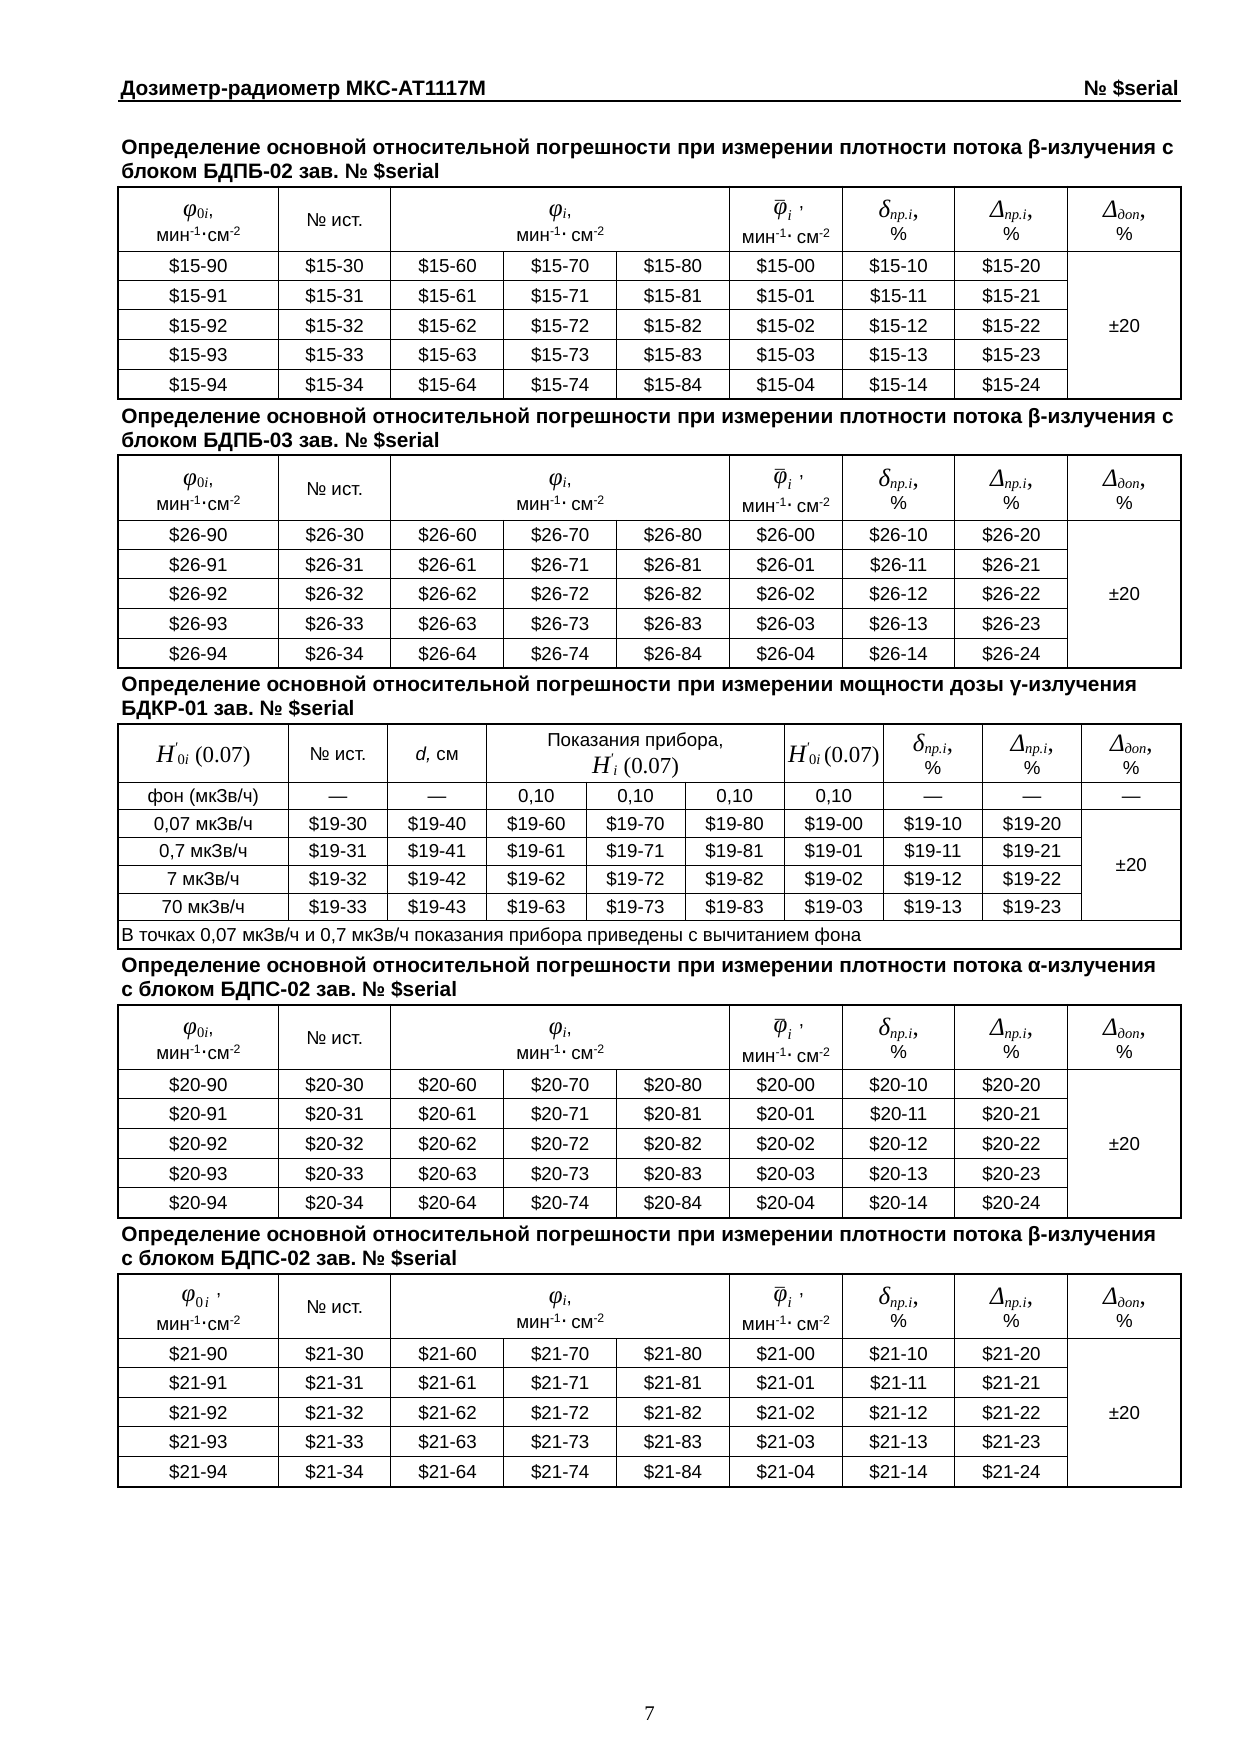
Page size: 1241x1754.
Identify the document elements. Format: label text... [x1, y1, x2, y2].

table_cell $15-83 [617, 340, 729, 369]
table_cell $20-70 [504, 1070, 616, 1098]
table_cell $21-20 [955, 1339, 1067, 1367]
table_cell $19-40 [388, 810, 486, 837]
table_cell $20-03 [730, 1159, 842, 1187]
table_cell $21-21 [955, 1368, 1067, 1397]
table_cell $19-33 [289, 894, 387, 920]
table_cell 0,07 мкЗв/ч [119, 810, 288, 837]
table_cell 70 мкЗв/ч [119, 894, 288, 920]
table_cell $26-21 [955, 550, 1067, 578]
table_cell φ0i, мин-1⋅см-2 [119, 188, 278, 251]
table_cell $21-04 [730, 1457, 842, 1486]
table_cell $26-33 [279, 609, 390, 637]
table_cell $26-93 [119, 609, 278, 637]
table_cell Δдоп, % [1068, 188, 1180, 251]
table_cell $21-82 [617, 1398, 729, 1426]
table_cell $21-31 [279, 1368, 390, 1397]
table_cell $21-60 [391, 1339, 503, 1367]
table_cell $19-32 [289, 866, 387, 892]
table_cell φi, мин-1⋅ см-2 [391, 188, 729, 251]
table_cell $20-81 [617, 1099, 729, 1128]
table_cell $15-73 [504, 340, 616, 369]
table_cell φ0i, мин-1⋅см-2 [119, 1006, 278, 1069]
table_cell $20-63 [391, 1159, 503, 1187]
table_cell $19-72 [587, 866, 685, 892]
table_cell $15-82 [617, 310, 729, 339]
table_cell № ист. [279, 456, 390, 520]
table_cell $21-70 [504, 1339, 616, 1367]
table_cell $15-71 [504, 281, 616, 309]
table_cell $21-22 [955, 1398, 1067, 1426]
table_cell $21-74 [504, 1457, 616, 1486]
table_cell 7 мкЗв/ч [119, 866, 288, 892]
table_cell $19-01 [785, 838, 883, 865]
table_cell $19-03 [785, 894, 883, 920]
table_cell $20-91 [119, 1099, 278, 1128]
table_cell $20-74 [504, 1188, 616, 1217]
table_cell $19-20 [983, 810, 1081, 837]
table_cell — [388, 783, 486, 809]
table_cell $21-30 [279, 1339, 390, 1367]
table_cell $26-01 [730, 550, 842, 578]
table_cell $26-61 [391, 550, 503, 578]
table_cell $21-64 [391, 1457, 503, 1486]
table_cell $15-13 [843, 340, 954, 369]
table_cell Δпр.i, % [983, 725, 1081, 782]
table_cell $20-61 [391, 1099, 503, 1128]
table_cell $20-24 [955, 1188, 1067, 1217]
table_cell $20-31 [279, 1099, 390, 1128]
table_cell , мин-1⋅см-2 [119, 1275, 278, 1338]
table_cell $20-33 [279, 1159, 390, 1187]
table_cell $26-72 [504, 579, 616, 608]
table_cell $21-62 [391, 1398, 503, 1426]
table_header Определение основной относительной погрешности при измерении мощности дозы γ-излучения БДКР-01 зав. № $serial [118, 669, 1181, 723]
table_cell $26-14 [843, 639, 954, 667]
table_cell $19-30 [289, 810, 387, 837]
table_cell $26-04 [730, 639, 842, 667]
table_cell $26-80 [617, 521, 729, 548]
table_cell $21-34 [279, 1457, 390, 1486]
table_cell Δпр.i, % [955, 1006, 1067, 1069]
table_cell $19-80 [686, 810, 784, 837]
table_cell $20-00 [730, 1070, 842, 1098]
table_cell δпр.i, % [884, 725, 982, 782]
table_cell № ист. [279, 1006, 390, 1069]
table_cell $19-42 [388, 866, 486, 892]
table_cell $26-81 [617, 550, 729, 578]
table_cell , мин-1⋅ см-2 [730, 1275, 842, 1338]
table_cell $15-01 [730, 281, 842, 309]
table_cell $20-90 [119, 1070, 278, 1098]
table_cell — [1082, 783, 1180, 809]
table_cell φ0i, мин-1⋅см-2 [119, 456, 278, 520]
table_cell $19-71 [587, 838, 685, 865]
table_cell $21-90 [119, 1339, 278, 1367]
table_cell $20-23 [955, 1159, 1067, 1187]
table_cell $21-03 [730, 1427, 842, 1456]
table_cell $19-23 [983, 894, 1081, 920]
table_cell $21-00 [730, 1339, 842, 1367]
table_cell $21-84 [617, 1457, 729, 1486]
table_cell $26-23 [955, 609, 1067, 637]
table_cell $26-84 [617, 639, 729, 667]
table_cell $26-64 [391, 639, 503, 667]
table_cell $26-90 [119, 521, 278, 548]
table_cell $20-14 [843, 1188, 954, 1217]
table_cell 0,7 мкЗв/ч [119, 838, 288, 865]
table_cell $26-94 [119, 639, 278, 667]
table_cell φi, мин-1⋅ см-2 [391, 1006, 729, 1069]
table_cell $20-94 [119, 1188, 278, 1217]
table_cell $15-02 [730, 310, 842, 339]
table_cell $26-20 [955, 521, 1067, 548]
table_cell $20-71 [504, 1099, 616, 1128]
table_cell № ист. [279, 1275, 390, 1338]
table_cell $21-33 [279, 1427, 390, 1456]
table_cell $20-72 [504, 1129, 616, 1157]
table_cell № ист. [279, 188, 390, 251]
table_cell $15-94 [119, 370, 278, 398]
table_header Определение основной относительной погрешности при измерении плотности потока β-излучения с блоком БДПС-02 зав. № $serial [118, 1219, 1181, 1273]
table_cell $26-32 [279, 579, 390, 608]
table_cell $21-71 [504, 1368, 616, 1397]
table_cell $15-63 [391, 340, 503, 369]
table_cell $15-10 [843, 252, 954, 279]
table_cell $26-63 [391, 609, 503, 637]
table_cell $20-92 [119, 1129, 278, 1157]
table_cell $20-10 [843, 1070, 954, 1098]
table_cell $21-10 [843, 1339, 954, 1367]
table_cell δпр.i, % [843, 1006, 954, 1069]
table_cell ±20 [1068, 1070, 1180, 1217]
table_cell $21-92 [119, 1398, 278, 1426]
table_cell $15-00 [730, 252, 842, 279]
table_cell $19-13 [884, 894, 982, 920]
table_cell $26-60 [391, 521, 503, 548]
table_cell $26-30 [279, 521, 390, 548]
table_cell $15-11 [843, 281, 954, 309]
table_cell $26-70 [504, 521, 616, 548]
table_cell $15-64 [391, 370, 503, 398]
table_cell ±20 [1068, 521, 1180, 667]
table_cell $20-32 [279, 1129, 390, 1157]
table_cell Δдоп, % [1068, 456, 1180, 520]
table_cell Показания прибора, H'i (0.07) [487, 725, 784, 782]
table_cell $26-12 [843, 579, 954, 608]
table_cell φi, мин-1⋅ см-2 [391, 1275, 729, 1338]
table_cell Δдоп, % [1082, 725, 1180, 782]
table_header Определение основной относительной погрешности при измерении плотности потока β-излучения с блоком БДПБ-02 зав. № $serial [118, 132, 1181, 186]
table_header Определение основной относительной погрешности при измерении плотности потока β-излучения с блоком БДПБ-03 зав. № $serial [118, 400, 1181, 454]
table_cell $21-73 [504, 1427, 616, 1456]
table_cell , мин-1⋅ см-2 [730, 456, 842, 520]
table_cell $20-93 [119, 1159, 278, 1187]
table_cell $21-32 [279, 1398, 390, 1426]
table_cell $20-21 [955, 1099, 1067, 1128]
table_cell $19-22 [983, 866, 1081, 892]
table_cell $20-01 [730, 1099, 842, 1128]
table_cell ±20 [1068, 252, 1180, 398]
table_cell $15-70 [504, 252, 616, 279]
table_cell — [983, 783, 1081, 809]
table_cell δпр.i, % [843, 1275, 954, 1338]
table_cell $15-91 [119, 281, 278, 309]
table_cell $20-02 [730, 1129, 842, 1157]
table_cell d, см [388, 725, 486, 782]
table_cell $15-22 [955, 310, 1067, 339]
table_header Определение основной относительной погрешности при измерении плотности потока α-излучения с блоком БДПС-02 зав. № $serial [118, 950, 1181, 1004]
table_cell $21-13 [843, 1427, 954, 1456]
table_cell $26-83 [617, 609, 729, 637]
table_cell $21-61 [391, 1368, 503, 1397]
table_cell $26-10 [843, 521, 954, 548]
table_cell $19-02 [785, 866, 883, 892]
table_cell Δпр.i, % [955, 1275, 1067, 1338]
table_cell $26-34 [279, 639, 390, 667]
table_cell $19-62 [487, 866, 586, 892]
table_cell $15-20 [955, 252, 1067, 279]
table_cell $19-31 [289, 838, 387, 865]
table_cell $19-61 [487, 838, 586, 865]
table_cell В точках 0,07 мкЗв/ч и 0,7 мкЗв/ч показания прибора приведены с вычитанием фона [119, 921, 1180, 948]
table_cell $21-12 [843, 1398, 954, 1426]
table_cell $19-81 [686, 838, 784, 865]
table_cell $26-03 [730, 609, 842, 637]
table_cell Δпр.i, % [955, 188, 1067, 251]
table_cell $19-41 [388, 838, 486, 865]
table_cell H'0i (0.07) [119, 725, 288, 782]
table_cell $20-80 [617, 1070, 729, 1098]
table_cell $26-62 [391, 579, 503, 608]
table_cell $20-11 [843, 1099, 954, 1128]
table_cell $15-34 [279, 370, 390, 398]
table_cell $21-72 [504, 1398, 616, 1426]
table_cell $15-62 [391, 310, 503, 339]
table_cell $21-24 [955, 1457, 1067, 1486]
table_cell $21-11 [843, 1368, 954, 1397]
table_cell $15-92 [119, 310, 278, 339]
table_cell $26-24 [955, 639, 1067, 667]
table_cell $15-32 [279, 310, 390, 339]
table_cell $20-83 [617, 1159, 729, 1187]
table_cell $20-73 [504, 1159, 616, 1187]
table_cell $20-22 [955, 1129, 1067, 1157]
table_cell $15-90 [119, 252, 278, 279]
table_cell $19-12 [884, 866, 982, 892]
table_cell $26-91 [119, 550, 278, 578]
table_cell $15-61 [391, 281, 503, 309]
table_cell $19-73 [587, 894, 685, 920]
table_cell $15-33 [279, 340, 390, 369]
table_cell $15-14 [843, 370, 954, 398]
table_cell δпр.i, % [843, 188, 954, 251]
table_cell $20-34 [279, 1188, 390, 1217]
table_cell Δпр.i, % [955, 456, 1067, 520]
table_cell $19-10 [884, 810, 982, 837]
table_cell Δдоп, % [1068, 1275, 1180, 1338]
table_cell $21-14 [843, 1457, 954, 1486]
table_cell $15-24 [955, 370, 1067, 398]
table_cell $15-81 [617, 281, 729, 309]
table_cell фон (мкЗв/ч) [119, 783, 288, 809]
table_cell $26-22 [955, 579, 1067, 608]
table_cell $26-82 [617, 579, 729, 608]
table_cell $15-31 [279, 281, 390, 309]
table_cell $26-11 [843, 550, 954, 578]
table_cell $15-30 [279, 252, 390, 279]
table_cell , мин-1⋅ см-2 [730, 1006, 842, 1069]
table_cell $26-02 [730, 579, 842, 608]
table_cell 0,10 [487, 783, 586, 809]
table_cell № ист. [289, 725, 387, 782]
table_cell φi, мин-1⋅ см-2 [391, 456, 729, 520]
table_cell $21-83 [617, 1427, 729, 1456]
table_cell $15-74 [504, 370, 616, 398]
table_cell $19-43 [388, 894, 486, 920]
table_cell $15-23 [955, 340, 1067, 369]
table_cell $20-84 [617, 1188, 729, 1217]
table_cell $20-62 [391, 1129, 503, 1157]
table_cell $26-00 [730, 521, 842, 548]
table_cell $15-93 [119, 340, 278, 369]
table_cell $20-64 [391, 1188, 503, 1217]
table_cell $26-31 [279, 550, 390, 578]
table_cell $20-04 [730, 1188, 842, 1217]
table_cell $19-82 [686, 866, 784, 892]
table_cell $20-12 [843, 1129, 954, 1157]
table_cell $26-73 [504, 609, 616, 637]
table_cell ±20 [1068, 1339, 1180, 1486]
table_cell $21-63 [391, 1427, 503, 1456]
table_cell $26-71 [504, 550, 616, 578]
table_cell 0,10 [785, 783, 883, 809]
table_cell $19-11 [884, 838, 982, 865]
table_cell $21-81 [617, 1368, 729, 1397]
table_cell — [289, 783, 387, 809]
table_cell $26-74 [504, 639, 616, 667]
table_cell $21-01 [730, 1368, 842, 1397]
table_cell $19-70 [587, 810, 685, 837]
table_cell $20-20 [955, 1070, 1067, 1098]
table_cell , мин-1⋅ см-2 [730, 188, 842, 251]
table_cell $19-21 [983, 838, 1081, 865]
table_cell $26-13 [843, 609, 954, 637]
table_cell $19-83 [686, 894, 784, 920]
table_cell $21-91 [119, 1368, 278, 1397]
table_cell $20-60 [391, 1070, 503, 1098]
table_cell H'0i (0.07) [785, 725, 883, 782]
table_cell Δдоп, % [1068, 1006, 1180, 1069]
table_cell $15-04 [730, 370, 842, 398]
table_cell $15-80 [617, 252, 729, 279]
table_cell ±20 [1082, 810, 1180, 920]
table_cell $21-23 [955, 1427, 1067, 1456]
table_cell $20-30 [279, 1070, 390, 1098]
table_cell $21-93 [119, 1427, 278, 1456]
table_cell $15-03 [730, 340, 842, 369]
table_cell $21-94 [119, 1457, 278, 1486]
table_cell $15-84 [617, 370, 729, 398]
table_cell $15-72 [504, 310, 616, 339]
table_cell $19-63 [487, 894, 586, 920]
table_cell $20-82 [617, 1129, 729, 1157]
table_cell $21-80 [617, 1339, 729, 1367]
table_cell — [884, 783, 982, 809]
table_cell δпр.i, % [843, 456, 954, 520]
table_cell $15-60 [391, 252, 503, 279]
table_cell $21-02 [730, 1398, 842, 1426]
table_cell $19-60 [487, 810, 586, 837]
table_cell $15-21 [955, 281, 1067, 309]
table_cell 0,10 [686, 783, 784, 809]
table_cell $20-13 [843, 1159, 954, 1187]
table_cell $19-00 [785, 810, 883, 837]
table_cell $15-12 [843, 310, 954, 339]
table_cell $26-92 [119, 579, 278, 608]
table_cell 0,10 [587, 783, 685, 809]
